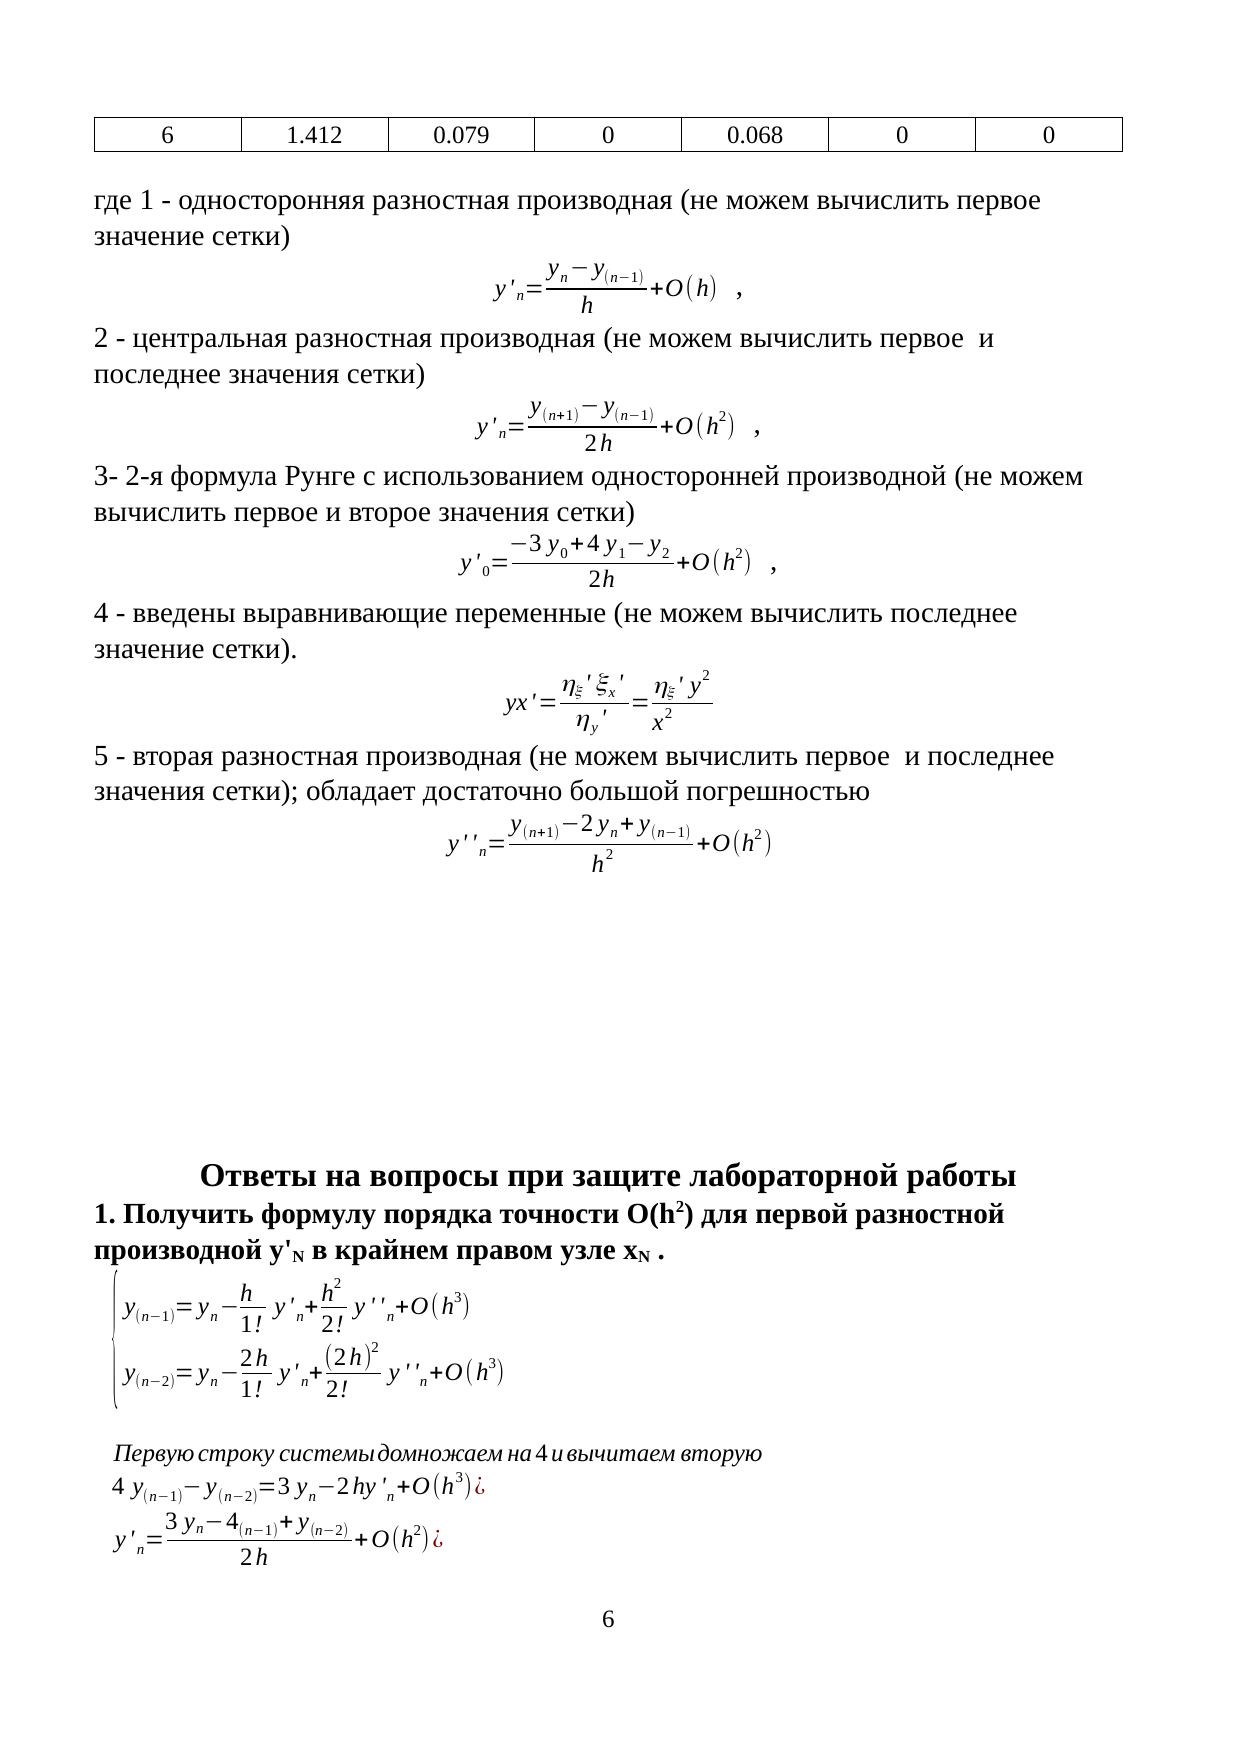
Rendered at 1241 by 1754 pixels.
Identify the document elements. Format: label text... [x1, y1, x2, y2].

text 3- 2-я формула Рунге с использованием односторонней производной (не можем вычислить первое и второе значения сетки) [94, 458, 1122, 528]
text 5 - вторая разностная производная (не можем вычислить первое и последнее значения сетки); обладает достаточно большой погрешностью [94, 738, 1122, 807]
table_cell 0.079 [389, 118, 534, 151]
text Ответы на вопросы при защите лабораторной работы [94, 1156, 1122, 1194]
table_cell 0.068 [682, 118, 828, 151]
table_cell 1.412 [242, 118, 388, 151]
table_cell 0 [976, 118, 1122, 151]
text , [94, 392, 1122, 456]
text 2 - центральная разностная производная (не можем вычислить первое и последнее значения сетки) [94, 320, 1122, 389]
text 4 - введены выравнивающие переменные (не можем вычислить последнее значение сетки). [94, 595, 1122, 664]
text , [94, 530, 1122, 593]
table_cell 6 [95, 118, 241, 151]
text , [94, 254, 1122, 318]
text где 1 - односторонняя разностная производная (не можем вычислить первое значение сетки) [94, 182, 1122, 252]
text 1. Получить формулу порядка точности O(h2) для первой разностной производной y'N в крайнем правом узле xN . [94, 1196, 1122, 1266]
table_cell 0 [535, 118, 681, 151]
table_cell 0 [829, 118, 975, 151]
